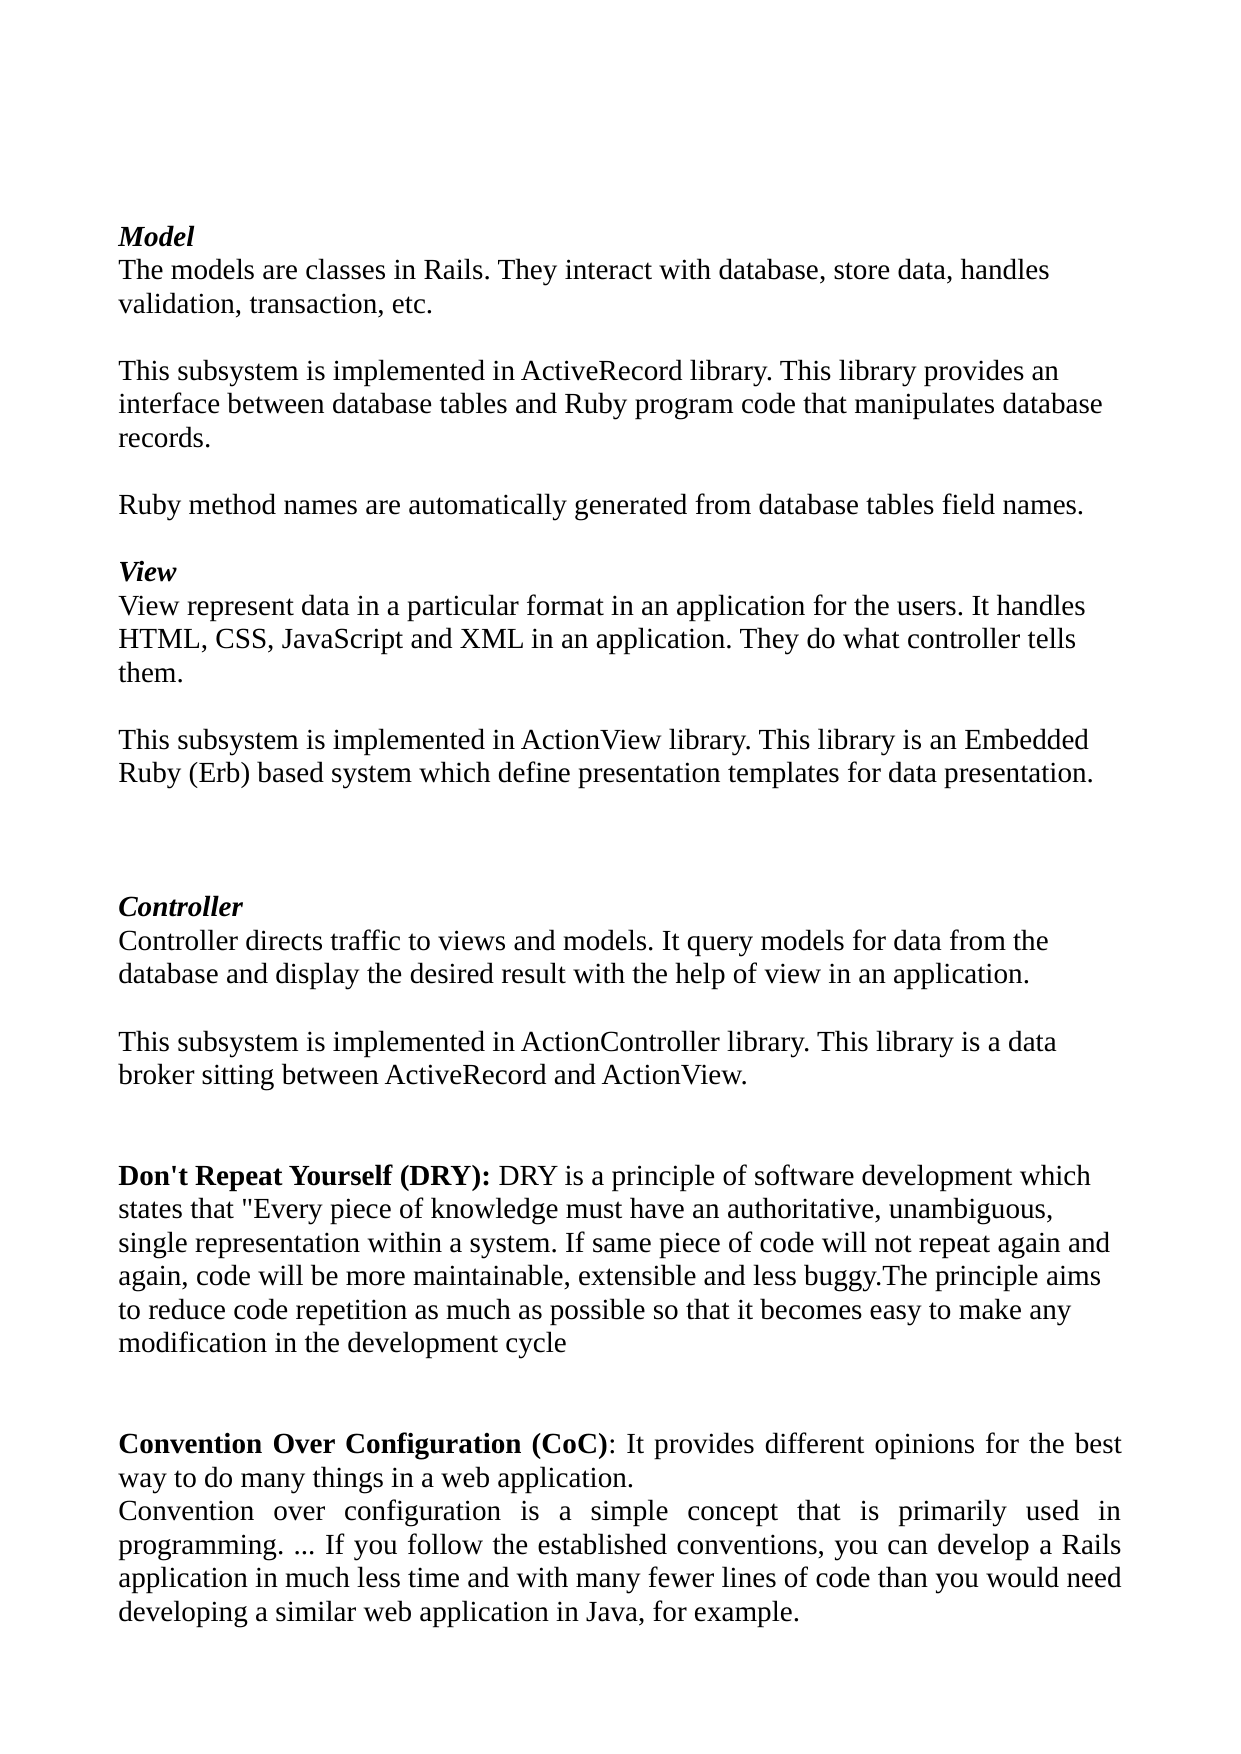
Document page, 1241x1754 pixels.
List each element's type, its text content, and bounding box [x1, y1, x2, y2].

text View [118, 554, 1122, 588]
text Convention Over Configuration (CoC): It provides different opinions for the best way to do many things in a web application. [118, 1426, 1122, 1493]
text This subsystem is implemented in ActionController library. This library is a data broker sitting between ActiveRecord and ActionView. [118, 1024, 1122, 1091]
text Don't Repeat Yourself (DRY): DRY is a principle of software development which states that "Every piece of knowledge must have an authoritative, unambiguous, single representation within a system. If same piece of code will not repeat again and again, code will be more maintainable, extensible and less buggy.The principle aims to reduce code repetition as much as possible so that it becomes easy to make any modification in the development cycle [118, 1158, 1122, 1359]
text Model [118, 219, 1122, 252]
text View represent data in a particular format in an application for the users. It handles HTML, CSS, JavaScript and XML in an application. They do what controller tells them. [118, 588, 1122, 688]
text Convention over configuration is a simple concept that is primarily used in programming. ... If you follow the established conventions, you can develop a Rails application in much less time and with many fewer lines of code than you would need developing a similar web application in Java, for example. [118, 1493, 1122, 1627]
text This subsystem is implemented in ActiveRecord library. This library provides an interface between database tables and Ruby program code that manipulates database records. [118, 353, 1122, 453]
text Controller directs traffic to views and models. It query models for data from the database and display the desired result with the help of view in an application. [118, 923, 1122, 990]
text Ruby method names are automatically generated from database tables field names. [118, 487, 1122, 521]
text This subsystem is implemented in ActionView library. This library is an Embedded Ruby (Erb) based system which define presentation templates for data presentation. [118, 722, 1122, 789]
text The models are classes in Rails. They interact with database, store data, handles validation, transaction, etc. [118, 252, 1122, 319]
text Controller [118, 889, 1122, 923]
